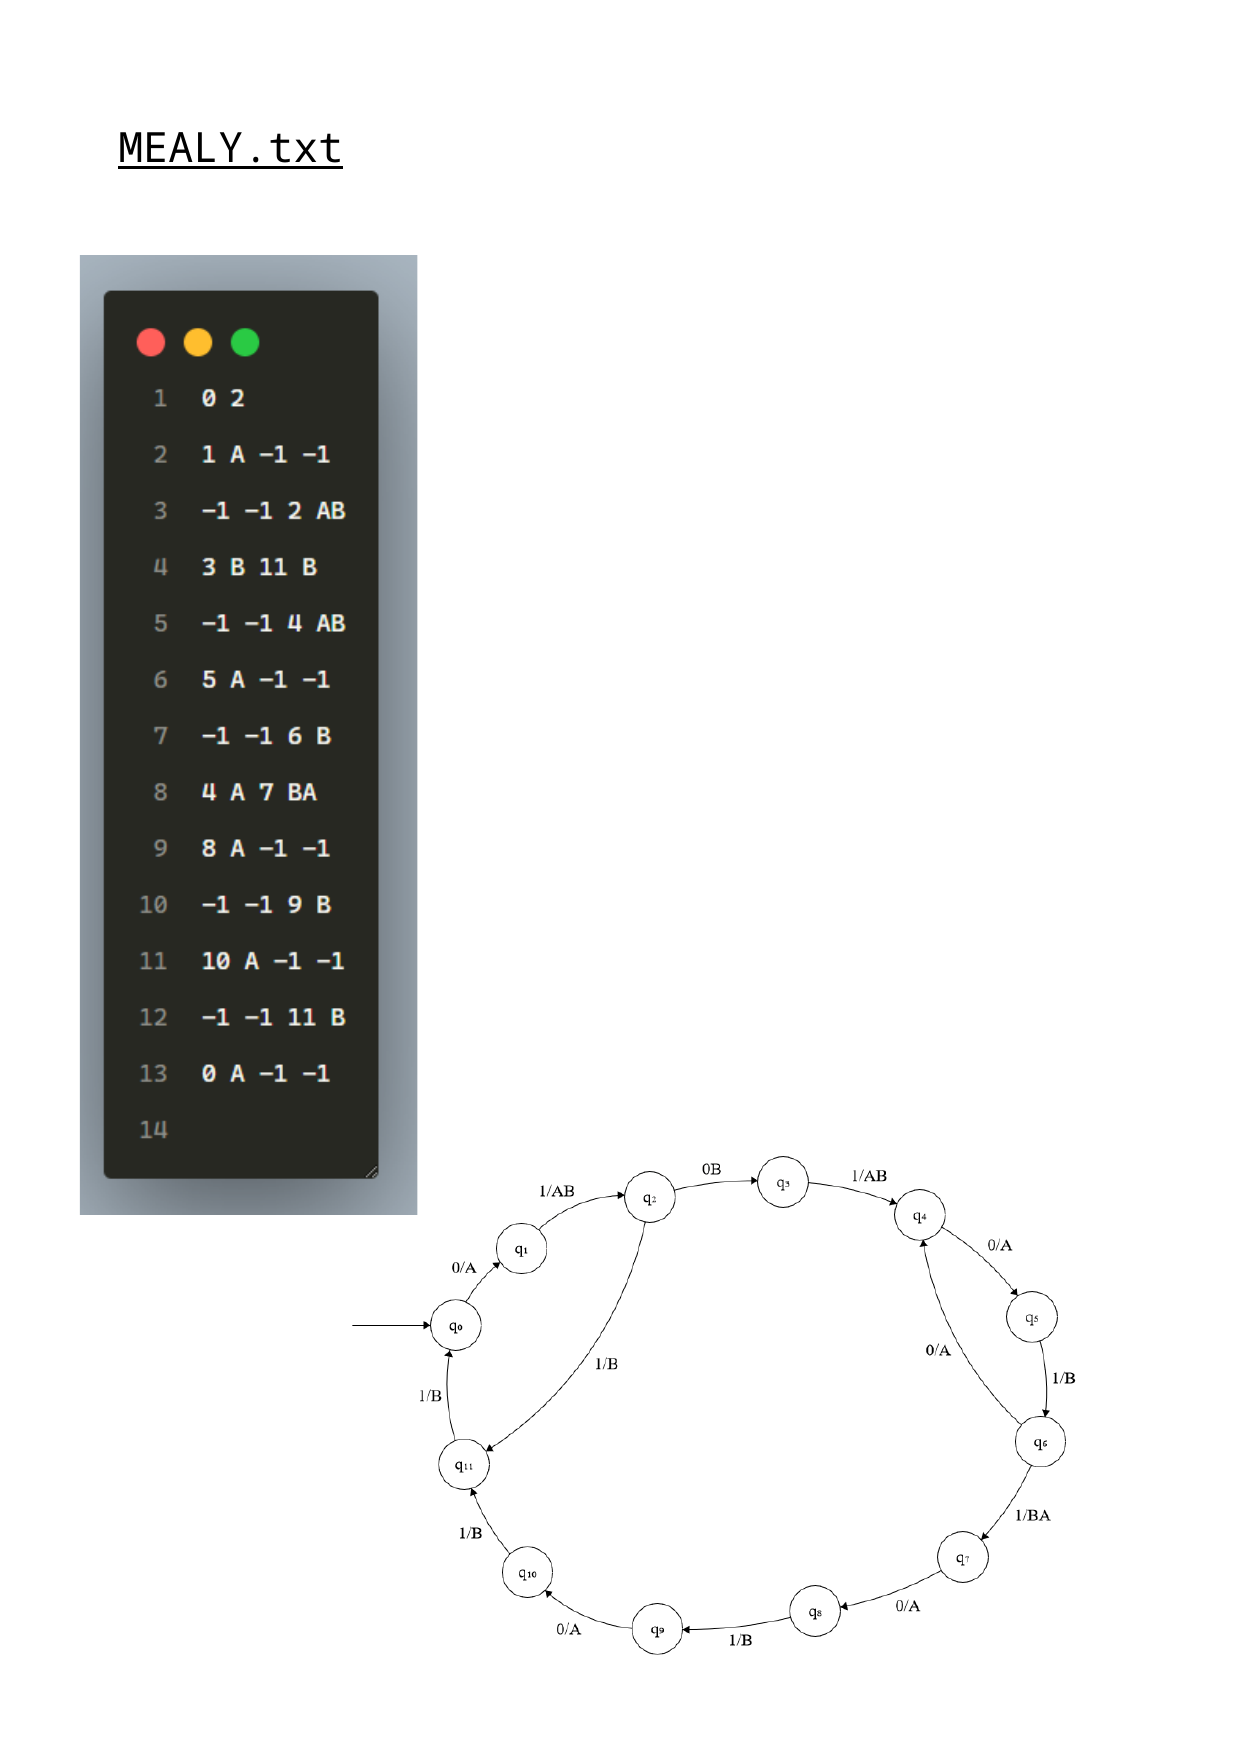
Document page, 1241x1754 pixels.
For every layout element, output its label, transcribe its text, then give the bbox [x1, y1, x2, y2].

picture [79, 255, 1216, 1724]
text MEALY.txt [118, 118, 1122, 175]
